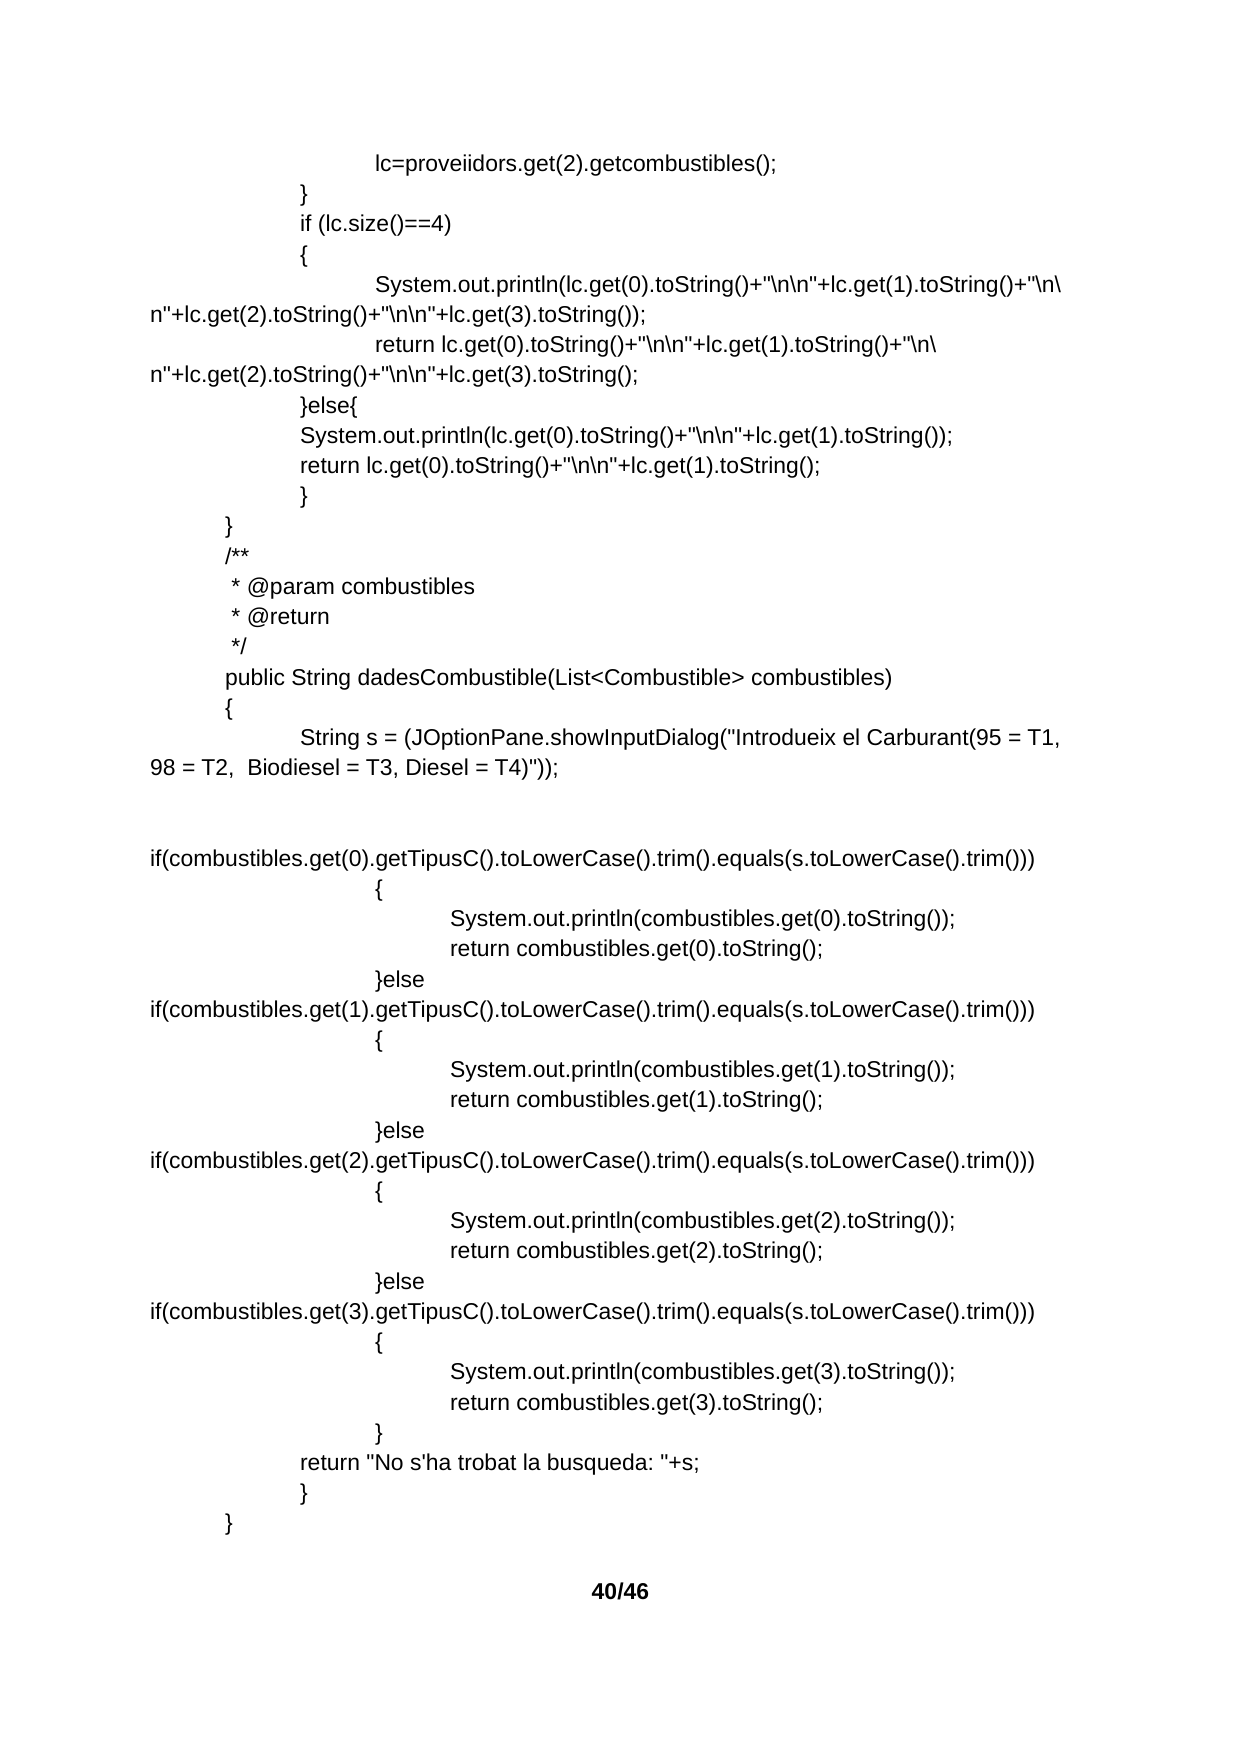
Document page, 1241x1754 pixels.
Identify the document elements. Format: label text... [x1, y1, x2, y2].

text if (lc.size()==4) [150, 210, 1090, 237]
text } [150, 482, 1090, 509]
text lc=proveiidors.get(2).getcombustibles(); [150, 150, 1090, 176]
text System.out.println(combustibles.get(2).toString()); [150, 1207, 1090, 1234]
text { [150, 1026, 1090, 1052]
text { [150, 694, 1090, 720]
text * @param combustibles [150, 573, 1090, 599]
text return combustibles.get(1).toString(); [150, 1086, 1090, 1113]
text System.out.println(lc.get(0).toString()+"\n\n"+lc.get(1).toString()+"\n\n"+lc.get(2).toString()+"\n\n"+lc.get(3).toString()); [150, 271, 1090, 327]
text return lc.get(0).toString()+"\n\n"+lc.get(1).toString(); [150, 452, 1090, 478]
text } [150, 180, 1090, 207]
text return "No s'ha trobat la busqueda: "+s; [150, 1449, 1090, 1475]
text }else if(combustibles.get(2).getTipusC().toLowerCase().trim().equals(s.toLowerCase().trim())) [150, 1117, 1090, 1173]
text public String dadesCombustible(List<Combustible> combustibles) [150, 663, 1090, 690]
text System.out.println(combustibles.get(0).toString()); [150, 905, 1090, 932]
text }else if(combustibles.get(3).getTipusC().toLowerCase().trim().equals(s.toLowerCase().trim())) [150, 1268, 1090, 1324]
text String s = (JOptionPane.showInputDialog("Introdueix el Carburant(95 = T1, 98 = T2, Biodiesel = T3, Diesel = T4)")); [150, 724, 1090, 781]
text if(combustibles.get(0).getTipusC().toLowerCase().trim().equals(s.toLowerCase().trim())) [150, 784, 1090, 871]
text { [150, 875, 1090, 901]
text return combustibles.get(0).toString(); [150, 935, 1090, 962]
text } [150, 1479, 1090, 1506]
text System.out.println(combustibles.get(1).toString()); [150, 1056, 1090, 1083]
text { [150, 1328, 1090, 1354]
text return lc.get(0).toString()+"\n\n"+lc.get(1).toString()+"\n\n"+lc.get(2).toString()+"\n\n"+lc.get(3).toString(); [150, 331, 1090, 388]
text } [150, 512, 1090, 539]
text * @return [150, 603, 1090, 629]
text /** [150, 543, 1090, 569]
text } [150, 1419, 1090, 1445]
text }else if(combustibles.get(1).getTipusC().toLowerCase().trim().equals(s.toLowerCase().trim())) [150, 966, 1090, 1022]
text return combustibles.get(2).toString(); [150, 1237, 1090, 1264]
text { [150, 241, 1090, 267]
text { [150, 1177, 1090, 1203]
text System.out.println(lc.get(0).toString()+"\n\n"+lc.get(1).toString()); [150, 422, 1090, 448]
text System.out.println(combustibles.get(3).toString()); [150, 1358, 1090, 1385]
text */ [150, 633, 1090, 660]
text return combustibles.get(3).toString(); [150, 1388, 1090, 1415]
text }else{ [150, 392, 1090, 418]
text } [150, 1509, 1090, 1536]
